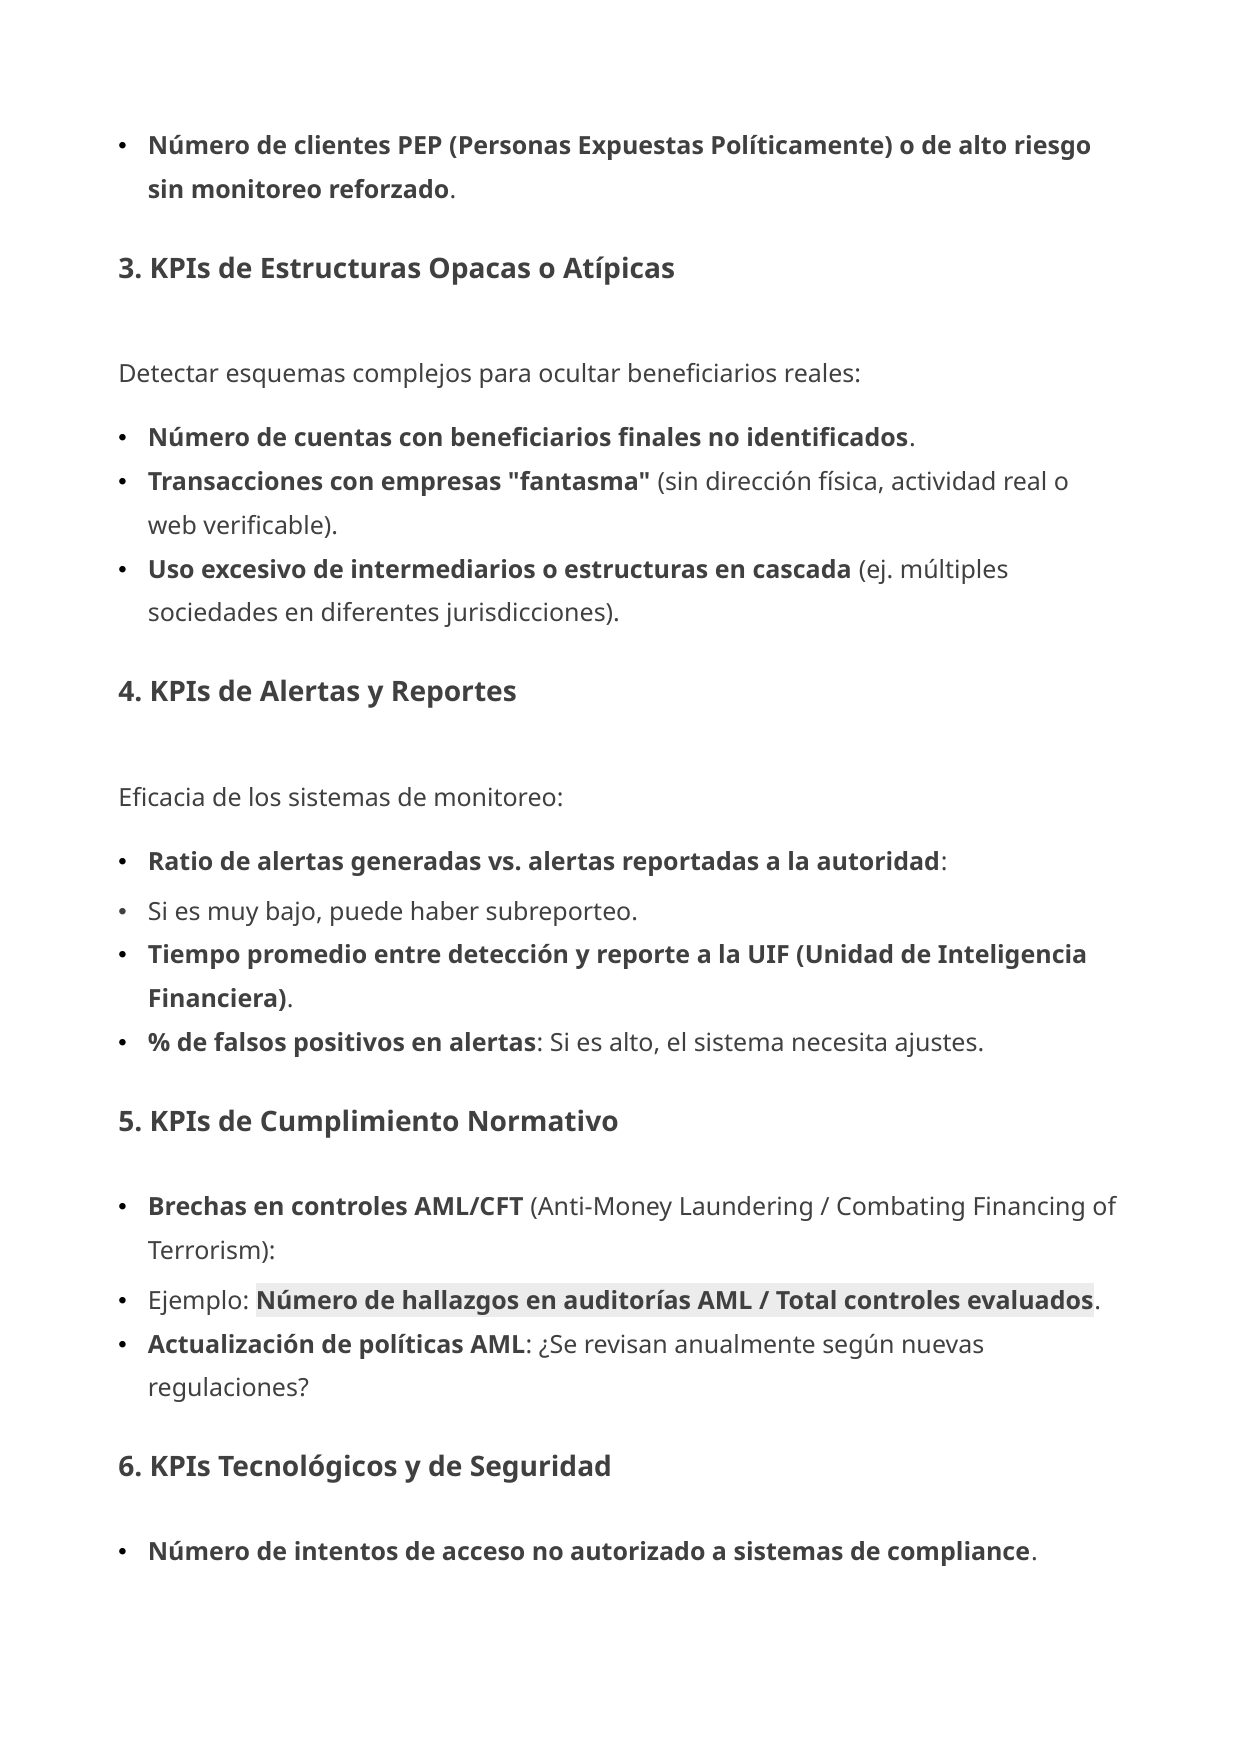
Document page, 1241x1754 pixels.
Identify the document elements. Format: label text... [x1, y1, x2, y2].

text Detectar esquemas complejos para ocultar beneficiarios reales: [118, 346, 1122, 390]
text Eficacia de los sistemas de monitoreo: [118, 770, 1122, 813]
list Ratio de alertas generadas vs. alertas reportadas a la autoridad: [118, 834, 1122, 877]
list Tiempo promedio entre detección y reporte a la UIF (Unidad de Inteligencia Financiera). [118, 927, 1122, 1015]
list Ejemplo: Número de hallazgos en auditorías AML / Total controles evaluados. [118, 1273, 1122, 1317]
list Si es muy bajo, puede haber subreporteo. [118, 884, 1122, 927]
subtitle 6. KPIs Tecnológicos y de Seguridad [118, 1447, 1122, 1485]
list Número de intentos de acceso no autorizado a sistemas de compliance. [118, 1524, 1122, 1568]
list Actualización de políticas AML: ¿Se revisan anualmente según nuevas regulaciones? [118, 1317, 1122, 1404]
subtitle 4. KPIs de Alertas y Reportes [118, 672, 1122, 710]
list Número de cuentas con beneficiarios finales no identificados. [118, 410, 1122, 454]
list Transacciones con empresas "fantasma" (sin dirección física, actividad real o web verificable). [118, 454, 1122, 542]
list Número de clientes PEP (Personas Expuestas Políticamente) o de alto riesgo sin monitoreo reforzado. [118, 118, 1122, 206]
list % de falsos positivos en alertas: Si es alto, el sistema necesita ajustes. [118, 1015, 1122, 1059]
subtitle 3. KPIs de Estructuras Opacas o Atípicas [118, 248, 1122, 286]
subtitle 5. KPIs de Cumplimiento Normativo [118, 1101, 1122, 1139]
list Brechas en controles AML/CFT (Anti-Money Laundering / Combating Financing of Terrorism): [118, 1179, 1122, 1267]
list Uso excesivo de intermediarios o estructuras en cascada (ej. múltiples sociedades en diferentes jurisdicciones). [118, 542, 1122, 629]
